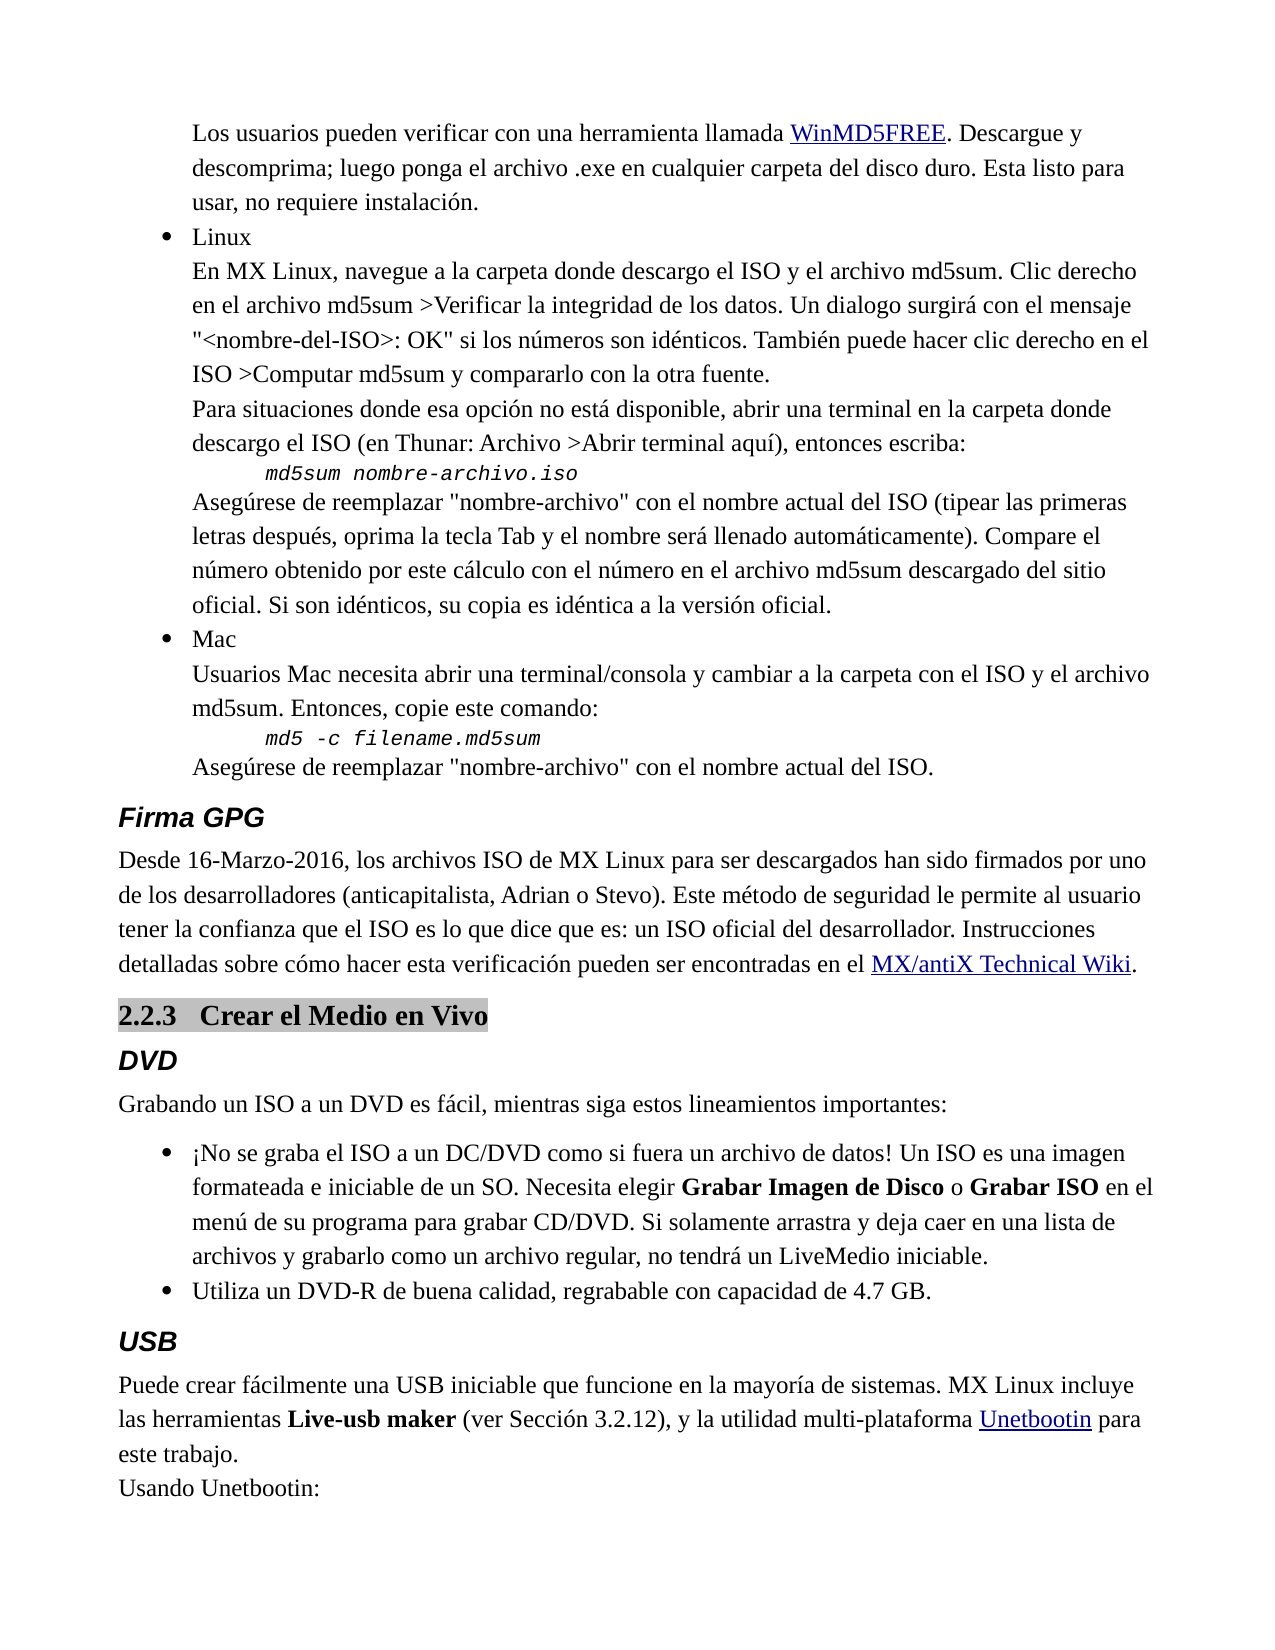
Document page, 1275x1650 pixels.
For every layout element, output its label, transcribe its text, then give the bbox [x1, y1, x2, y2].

list Utiliza un DVD-R de buena calidad, regrabable con capacidad de 4.7 GB. [162, 1276, 1157, 1305]
subtitle DVD [118, 1044, 1157, 1076]
subtitle USB [118, 1325, 1157, 1357]
text En MX Linux, navegue a la carpeta donde descargo el ISO y el archivo md5sum. Clic derecho en el archivo md5sum >Verificar la integridad de los datos. Un dialogo surgirá con el mensaje "<nombre-del-ISO>: OK" si los números son idénticos. También puede hacer clic derecho en el ISO >Computar md5sum y compararlo con la otra fuente. [192, 256, 1157, 388]
text Usuarios Mac necesita abrir una terminal/consola y cambiar a la carpeta con el ISO y el archivo md5sum. Entonces, copie este comando: [192, 659, 1157, 722]
list ¡No se graba el ISO a un DC/DVD como si fuera un archivo de datos! Un ISO es una imagen formateada e iniciable de un SO. Necesita elegir Grabar Imagen de Disco o Grabar ISO en el menú de su programa para grabar CD/DVD. Si solamente arrastra y deja caer en una lista de archivos y grabarlo como un archivo regular, no tendrá un LiveMedio iniciable. [162, 1138, 1157, 1270]
text Asegúrese de reemplazar "nombre-archivo" con el nombre actual del ISO (tipear las primeras letras después, oprima la tecla Tab y el nombre será llenado automáticamente). Compare el número obtenido por este cálculo con el número en el archivo md5sum descargado del sitio oficial. Si son idénticos, su copia es idéntica a la versión oficial. [192, 487, 1157, 619]
list Mac [162, 624, 1157, 653]
text Asegúrese de reemplazar "nombre-archivo" con el nombre actual del ISO. [192, 752, 1157, 780]
text Grabando un ISO a un DVD es fácil, mientras siga estos lineamientos importantes: [118, 1089, 1157, 1118]
subtitle 2.2.3 Crear el Medio en Vivo [488, 998, 1157, 1032]
text md5 -c filename.md5sum [265, 728, 1157, 752]
list Linux [162, 222, 1157, 250]
text Usando Unetbootin: [118, 1473, 1157, 1502]
text Desde 16-Marzo-2016, los archivos ISO de MX Linux para ser descargados han sido firmados por uno de los desarrolladores (anticapitalista, Adrian o Stevo). Este método de seguridad le permite al usuario tener la confianza que el ISO es lo que dice que es: un ISO oficial del desarrollador. Instrucciones detalladas sobre cómo hacer esta verificación pueden ser encontradas en el MX/antiX Technical Wiki. [118, 846, 1157, 978]
text Para situaciones donde esa opción no está disponible, abrir una terminal en la carpeta donde descargo el ISO (en Thunar: Archivo >Abrir terminal aquí), entonces escriba: [192, 394, 1157, 457]
text Los usuarios pueden verificar con una herramienta llamada WinMD5FREE. Descargue y descomprima; luego ponga el archivo .exe en cualquier carpeta del disco duro. Esta listo para usar, no requiere instalación. [192, 118, 1157, 216]
subtitle Firma GPG [118, 801, 1157, 833]
text Puede crear fácilmente una USB iniciable que funcione en la mayoría de sistemas. MX Linux incluye las herramientas Live-usb maker (ver Sección 3.2.12), y la utilidad multi-plataforma Unetbootin para este trabajo. [118, 1370, 1157, 1468]
text md5sum nombre-archivo.iso [265, 463, 1157, 487]
